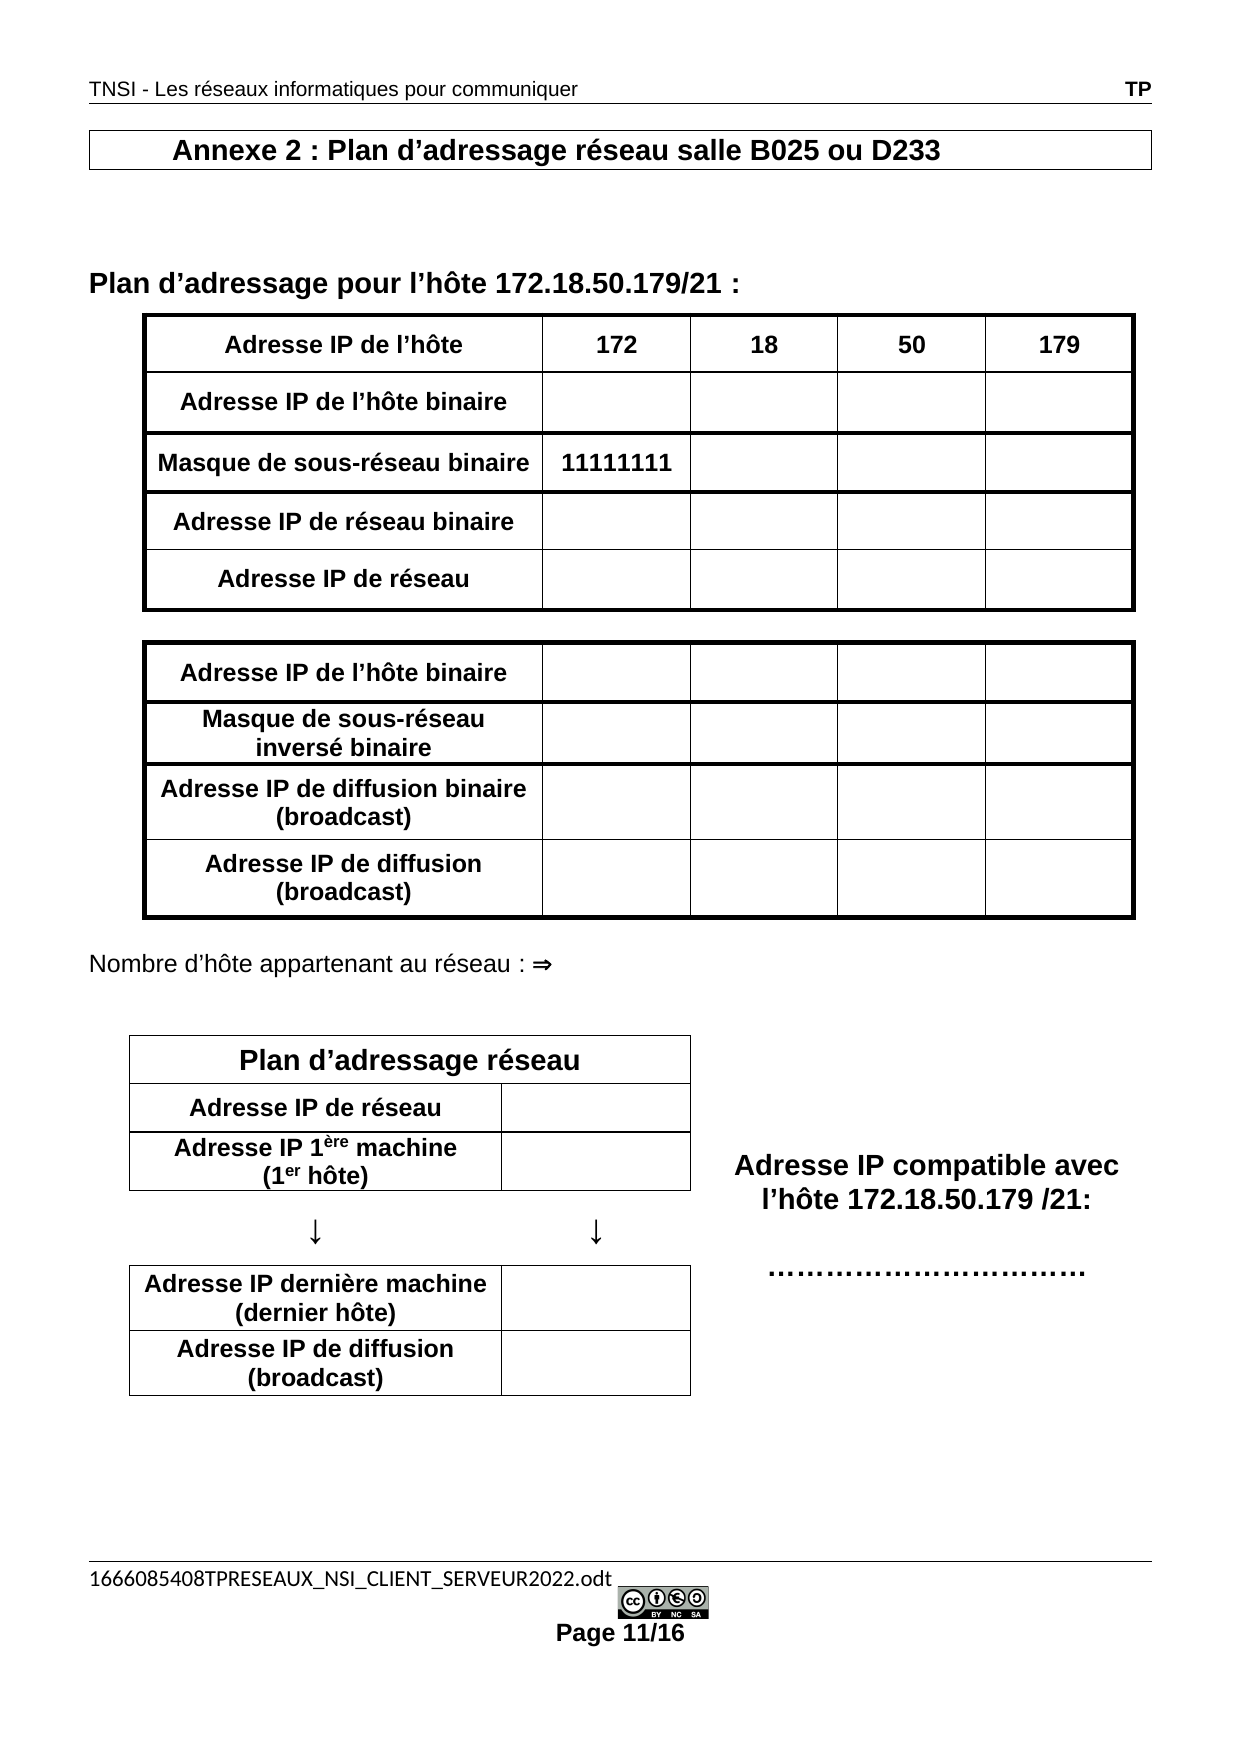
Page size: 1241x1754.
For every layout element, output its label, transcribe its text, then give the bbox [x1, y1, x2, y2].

table_cell [838, 766, 985, 838]
table_cell [543, 373, 690, 431]
table_cell ↓ [130, 1191, 501, 1265]
table_cell Adresse IP de l’hôte binaire [147, 373, 542, 431]
table_cell [543, 766, 690, 838]
table_cell Adresse IP de réseau binaire [147, 494, 542, 549]
table_cell [838, 550, 985, 608]
table_cell [543, 704, 690, 762]
table_cell [986, 435, 1131, 489]
table_header [838, 645, 985, 699]
table_cell [502, 1133, 690, 1190]
table_cell [502, 1084, 690, 1131]
table_cell 11111111 [543, 435, 690, 489]
text Annexe 2 : Plan d’adressage réseau salle B025 ou D233 [90, 131, 1151, 169]
table_cell [986, 373, 1131, 431]
table_cell [986, 494, 1131, 549]
table_cell [502, 1266, 690, 1330]
table_cell Adresse IP dernière machine (dernier hôte) [130, 1266, 501, 1330]
table_cell Masque de sous-réseau binaire [147, 435, 542, 489]
table_cell Adresse IP de diffusion (broadcast) [130, 1331, 501, 1395]
table_cell [838, 494, 985, 549]
table_cell Adresse IP de diffusion (broadcast) [147, 840, 542, 915]
table_header [691, 645, 837, 699]
table_cell [838, 435, 985, 489]
table_cell [502, 1331, 690, 1395]
table_cell [691, 550, 837, 608]
table_cell [838, 704, 985, 762]
table_cell [691, 435, 837, 489]
table_header 50 [838, 317, 985, 371]
table_cell [691, 373, 837, 431]
table_cell [691, 766, 837, 838]
table_cell Adresse IP de réseau [147, 550, 542, 608]
table_cell [986, 840, 1131, 915]
table_cell ↓ [501, 1191, 690, 1265]
table_cell [838, 373, 985, 431]
table_cell [838, 840, 985, 915]
table_header Adresse IP de l’hôte [147, 317, 542, 371]
table_header [543, 645, 690, 699]
table_cell [691, 840, 837, 915]
table_cell Adresse IP de diffusion binaire (broadcast) [147, 766, 542, 838]
table_cell [543, 494, 690, 549]
text Plan d’adressage pour l’hôte 172.18.50.179/21 : [89, 266, 1152, 300]
table_header Adresse IP de l’hôte binaire [147, 645, 542, 699]
table_cell [543, 840, 690, 915]
table_cell [691, 494, 837, 549]
table_cell Adresse IP 1ère machine (1er hôte) [130, 1133, 501, 1190]
table_header Plan d’adressage réseau [130, 1036, 690, 1083]
table_header 172 [543, 317, 690, 371]
table_header Adresse IP compatible avec l’hôte 172.18.50.179 /21: …………………………… [690, 1035, 1163, 1395]
table_header 18 [691, 317, 837, 371]
table_cell Adresse IP de réseau [130, 1084, 501, 1131]
table_cell Masque de sous-réseau inversé binaire [147, 704, 542, 762]
table_cell [543, 550, 690, 608]
table_header [986, 645, 1131, 699]
table_cell [691, 704, 837, 762]
text Nombre d’hôte appartenant au réseau :  [89, 949, 1152, 977]
table_header 179 [986, 317, 1131, 371]
table_cell [986, 550, 1131, 608]
table_cell [986, 766, 1131, 838]
table_cell [986, 704, 1131, 762]
